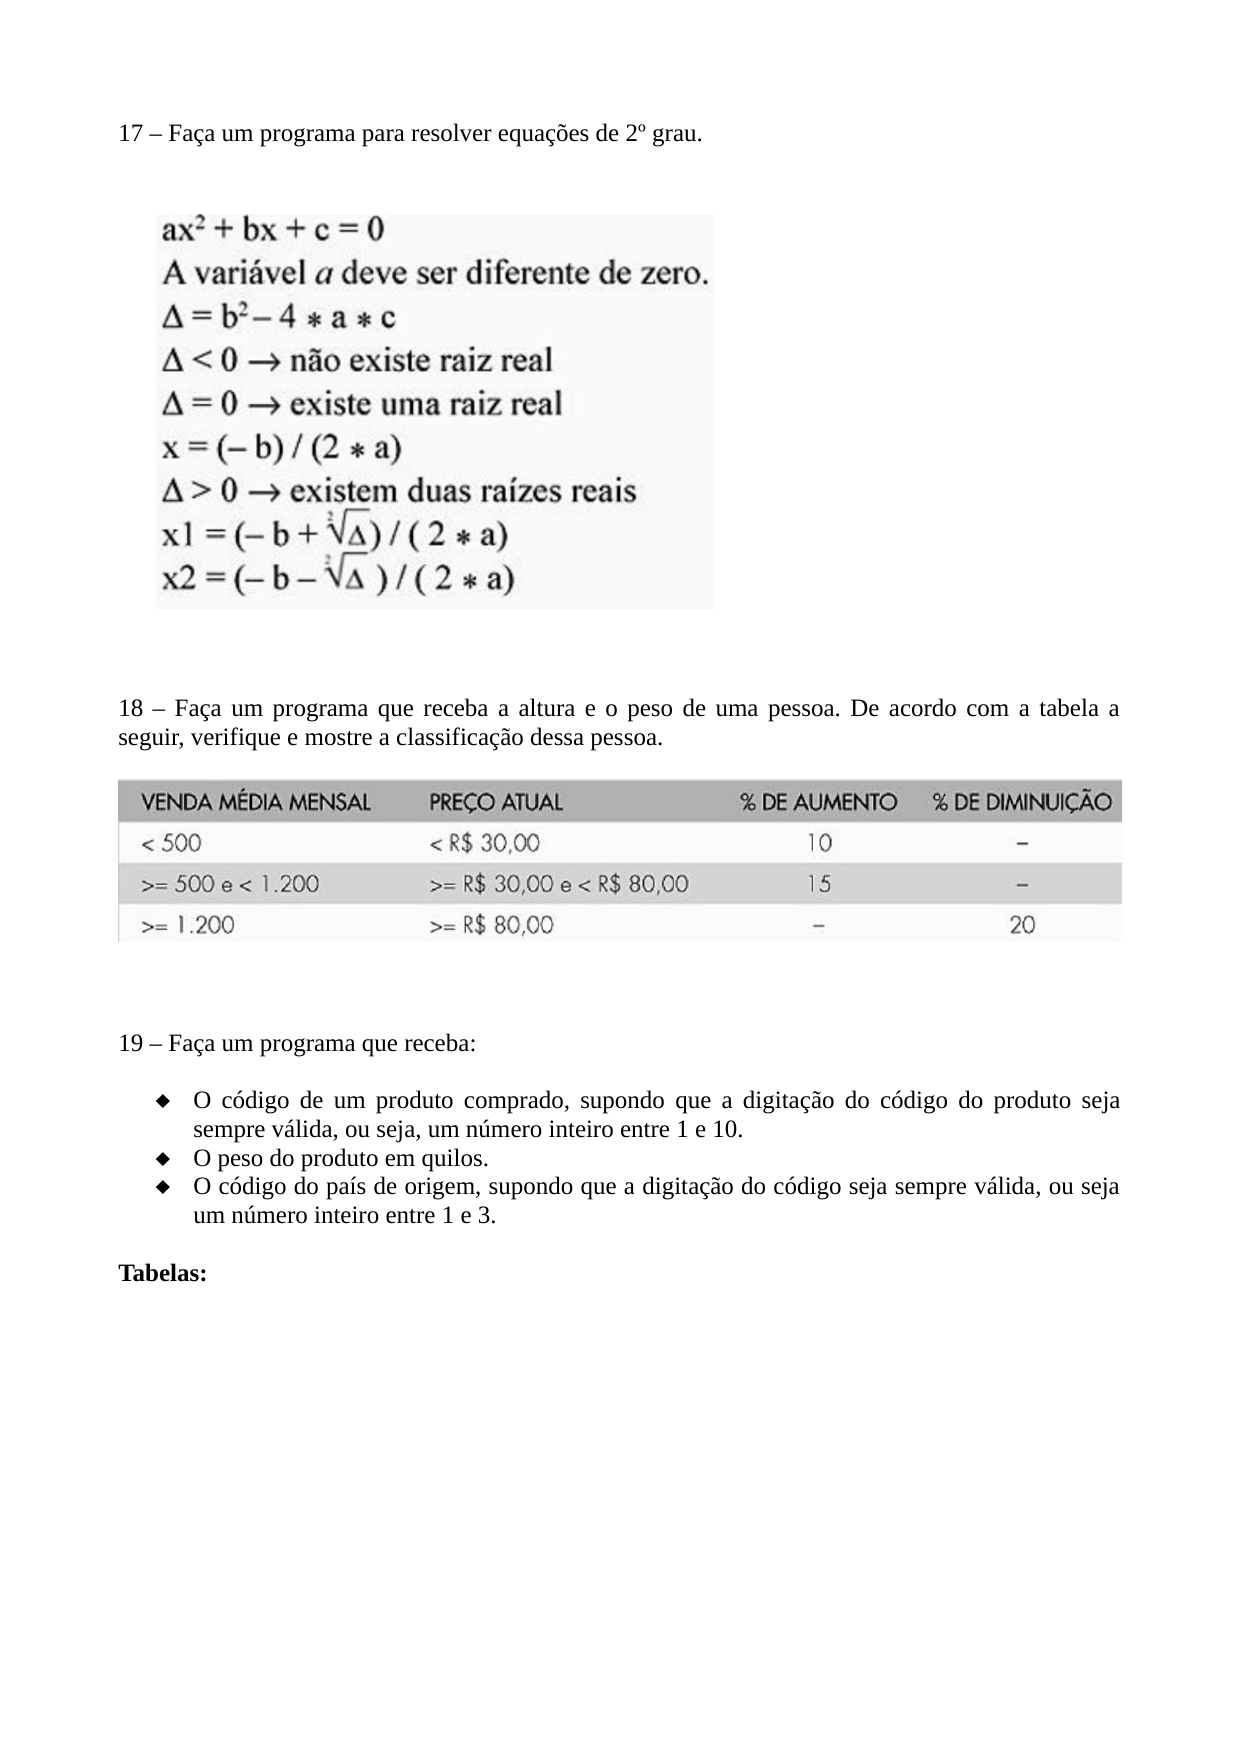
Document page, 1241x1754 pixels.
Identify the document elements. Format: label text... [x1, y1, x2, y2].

picture [118, 779, 1123, 942]
list O código do país de origem, supondo que a digitação do código seja sempre válida, ou seja um número inteiro entre 1 e 3. [156, 1171, 1122, 1229]
text 17 – Faça um programa para resolver equações de 2º grau. [118, 118, 1122, 147]
text 19 – Faça um programa que receba: [118, 1028, 1122, 1056]
text 18 – Faça um programa que receba a altura e o peso de uma pessoa. De acordo com a tabela a seguir, verifique e mostre a classificação dessa pessoa. [118, 693, 1122, 751]
text Tabelas: [118, 1258, 1122, 1286]
picture [155, 214, 715, 610]
list O código de um produto comprado, supondo que a digitação do código do produto seja sempre válida, ou seja, um número inteiro entre 1 e 10. [156, 1085, 1122, 1143]
list O peso do produto em quilos. [156, 1143, 1122, 1171]
